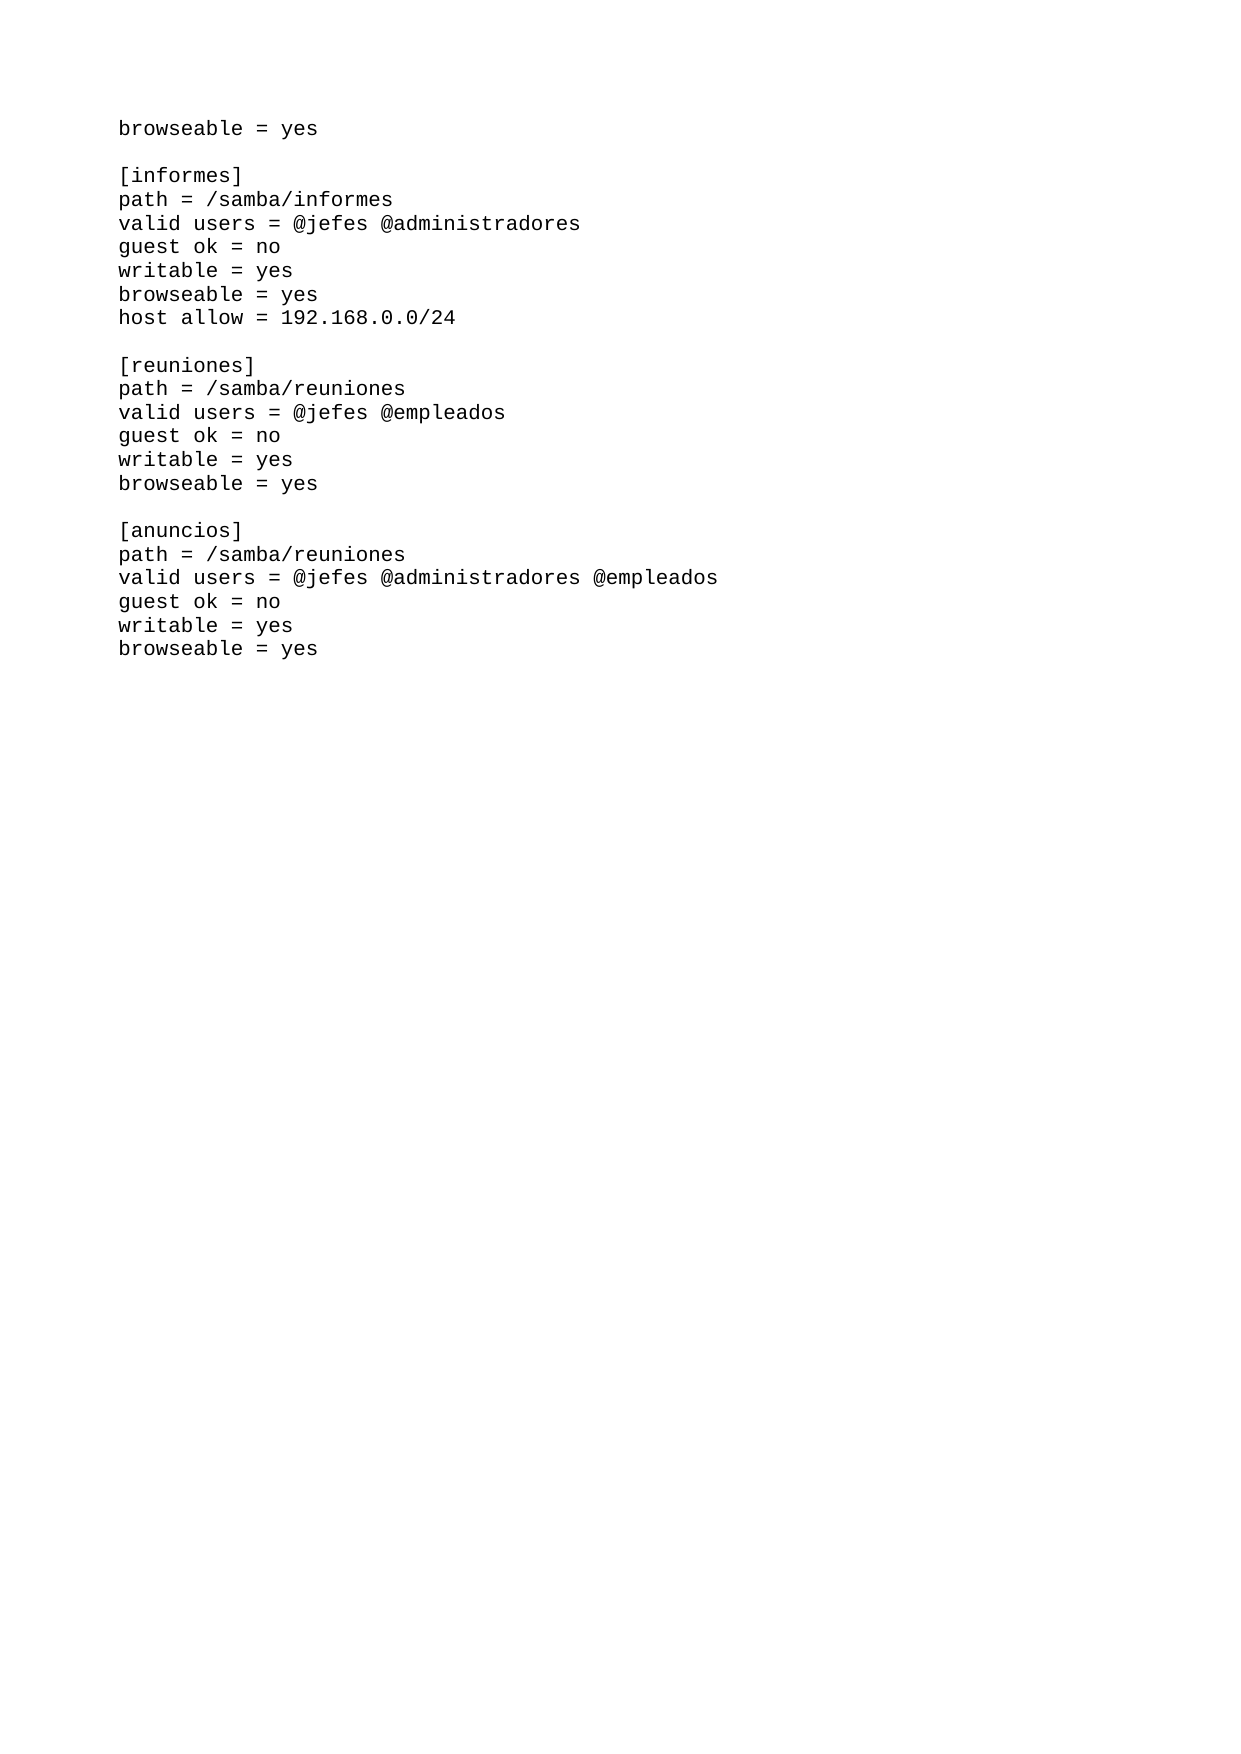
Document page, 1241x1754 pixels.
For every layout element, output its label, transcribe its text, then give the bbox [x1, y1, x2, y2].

text path = /samba/informes [118, 189, 1122, 213]
text guest ok = no [118, 236, 1122, 260]
text [anuncios] [118, 520, 1122, 544]
text [reuniones] [118, 354, 1122, 378]
text valid users = @jefes @administradores [118, 213, 1122, 236]
text path = /samba/reuniones [118, 378, 1122, 402]
text [informes] [118, 165, 1122, 189]
text guest ok = no [118, 426, 1122, 449]
text browseable = yes [118, 473, 1122, 496]
text valid users = @jefes @administradores @empleados [118, 567, 1122, 591]
text writable = yes [118, 449, 1122, 473]
text browseable = yes [118, 118, 1122, 142]
text host allow = 192.168.0.0/24 [118, 307, 1122, 331]
text writable = yes [118, 260, 1122, 284]
text valid users = @jefes @empleados [118, 402, 1122, 426]
text browseable = yes [118, 284, 1122, 307]
text path = /samba/reuniones [118, 544, 1122, 567]
text browseable = yes [118, 638, 1122, 662]
text writable = yes [118, 615, 1122, 638]
text guest ok = no [118, 591, 1122, 615]
